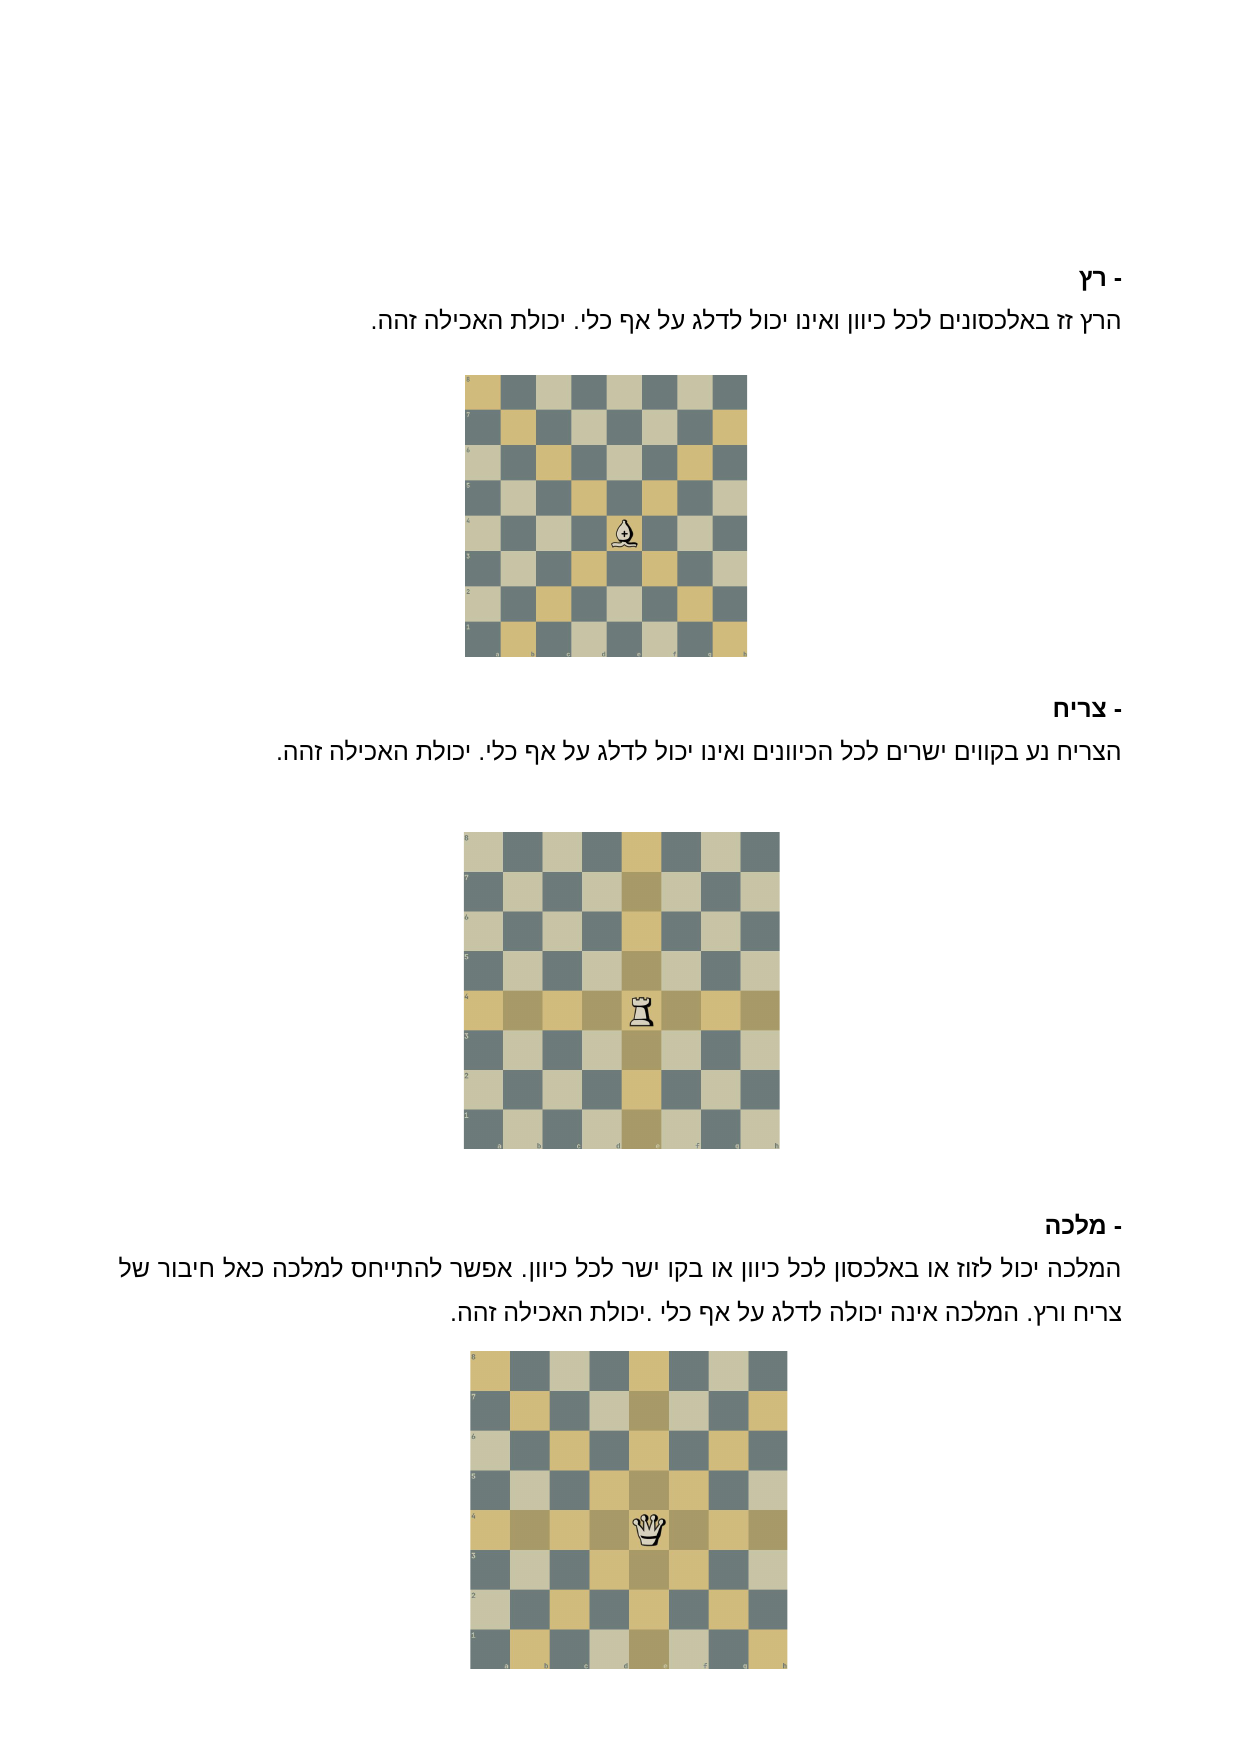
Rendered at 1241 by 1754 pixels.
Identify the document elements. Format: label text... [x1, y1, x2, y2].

text הצריח נע בקווים ישרים לכל הכיוונים ואינו יכול לדלג על אף כלי. יכולת האכילה זהה. [118, 737, 1122, 766]
picture [470, 1351, 788, 1669]
picture [465, 375, 748, 657]
picture [463, 832, 780, 1149]
text - צריח [118, 694, 1122, 723]
text - רץ [118, 263, 1122, 291]
text - מלכה [118, 1211, 1122, 1240]
text המלכה יכול לזוז או באלכסון לכל כיוון או בקו ישר לכל כיוון. אפשר להתייחס למלכה כאל חיבור של צריח ורץ. המלכה אינה יכולה לדלג על אף כלי .יכולת האכילה זהה. [118, 1254, 1122, 1326]
text הרץ זז באלכסונים לכל כיוון ואינו יכול לדלג על אף כלי. יכולת האכילה זהה. [118, 306, 1122, 334]
